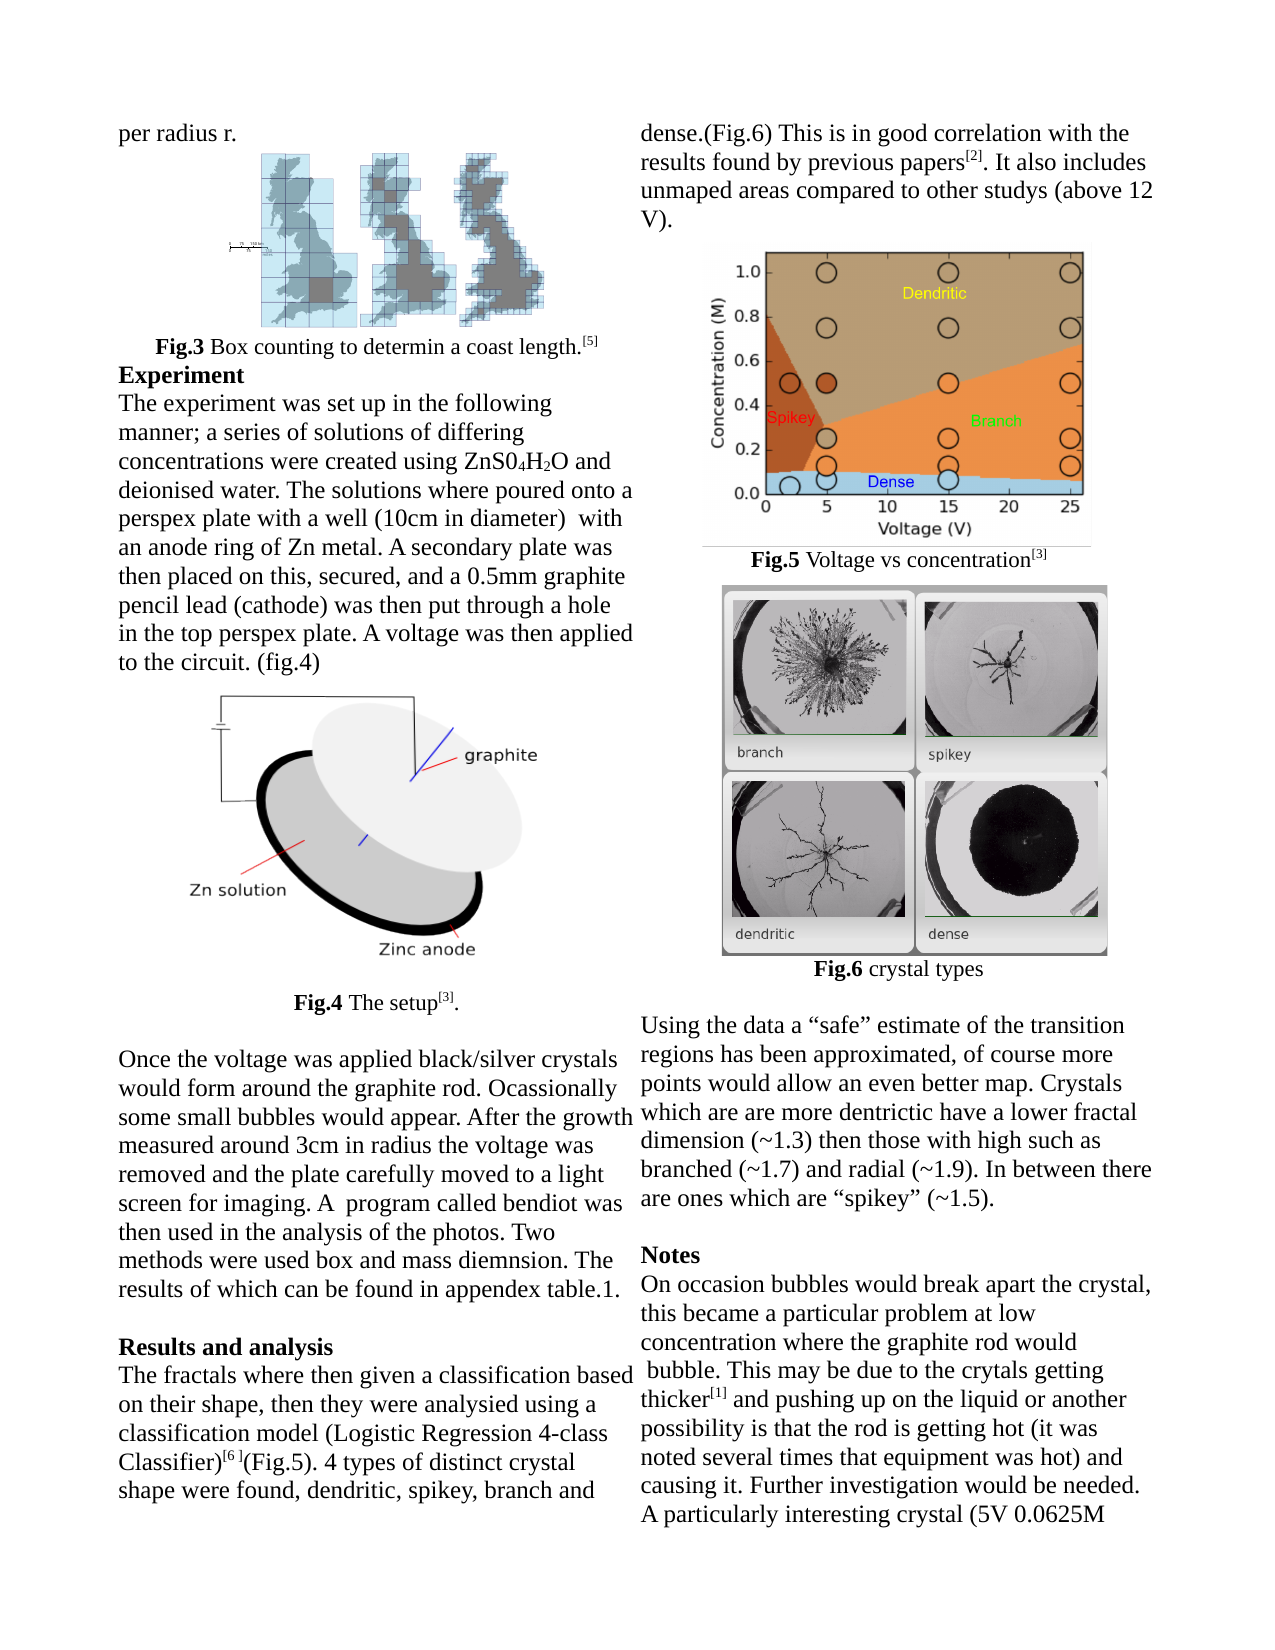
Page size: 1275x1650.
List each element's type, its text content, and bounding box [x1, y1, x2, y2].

text Experiment [118, 360, 634, 388]
text On occasion bubbles would break apart the crystal, this became a particular problem at low concentration where the graphite rod would [640, 1269, 1157, 1356]
text dense.(Fig.6) This is in good correlation with the results found by previous papers[2]. It also includes unmaped areas compared to other studys (above 12 V). [640, 118, 1157, 233]
text Notes [640, 1241, 1157, 1269]
text The experiment was set up in the following manner; a series of solutions of differing concentrations were created using ZnS04H2O and deionised water. The solutions where poured onto a perspex plate with a well (10cm in diameter) with an anode ring of Zn metal. A secondary plate was then placed on this, secured, and a 0.5mm graphite pencil lead (cathode) was then put through a hole in the top perspex plate. A voltage was then applied to the circuit. (fig.4) [118, 388, 634, 676]
text Fig.3 Box counting to determin a coast length.[5] [118, 147, 634, 360]
text bubble. This may be due to the crytals getting thicker[1] and pushing up on the liquid or another possibility is that the rod is getting hot (it was noted several times that equipment was hot) and causing it. Further investigation would be needed. A particularly interesting crystal (5V 0.0625M [640, 1356, 1157, 1528]
picture [721, 585, 1108, 956]
text per radius r. [118, 118, 634, 147]
text Fig.6 crystal types [640, 573, 1157, 982]
text Once the voltage was applied black/silver crystals would form around the graphite rod. Ocassionally some small bubbles would appear. After the growth measured around 3cm in radius the voltage was removed and the plate carefully moved to a light screen for imaging. A program called bendiot was then used in the analysis of the photos. Two methods were used box and mass diemnsion. The results of which can be found in appendex table.1. [118, 1044, 634, 1303]
picture [184, 685, 549, 989]
text Fig.5 Voltage vs concentration[3] [640, 233, 1157, 573]
text Fig.4 The setup[3]. [118, 676, 634, 1015]
text The fractals where then given a classification based on their shape, then they were analysied using a classification model (Logistic Regression 4-class Classifier)[6 ](Fig.5). 4 types of distinct crystal shape were found, dendritic, spikey, branch and [118, 1360, 634, 1504]
text Using the data a “safe” estimate of the transition regions has been approximated, of course more points would allow an even better map. Crystals which are are more dentrictic have a lower fractal dimension (~1.3) then those with high such as branched (~1.7) and radial (~1.9). In between there are ones which are “spikey” (~1.5). [640, 1011, 1157, 1212]
picture [702, 242, 1092, 547]
text Results and analysis [118, 1332, 634, 1360]
